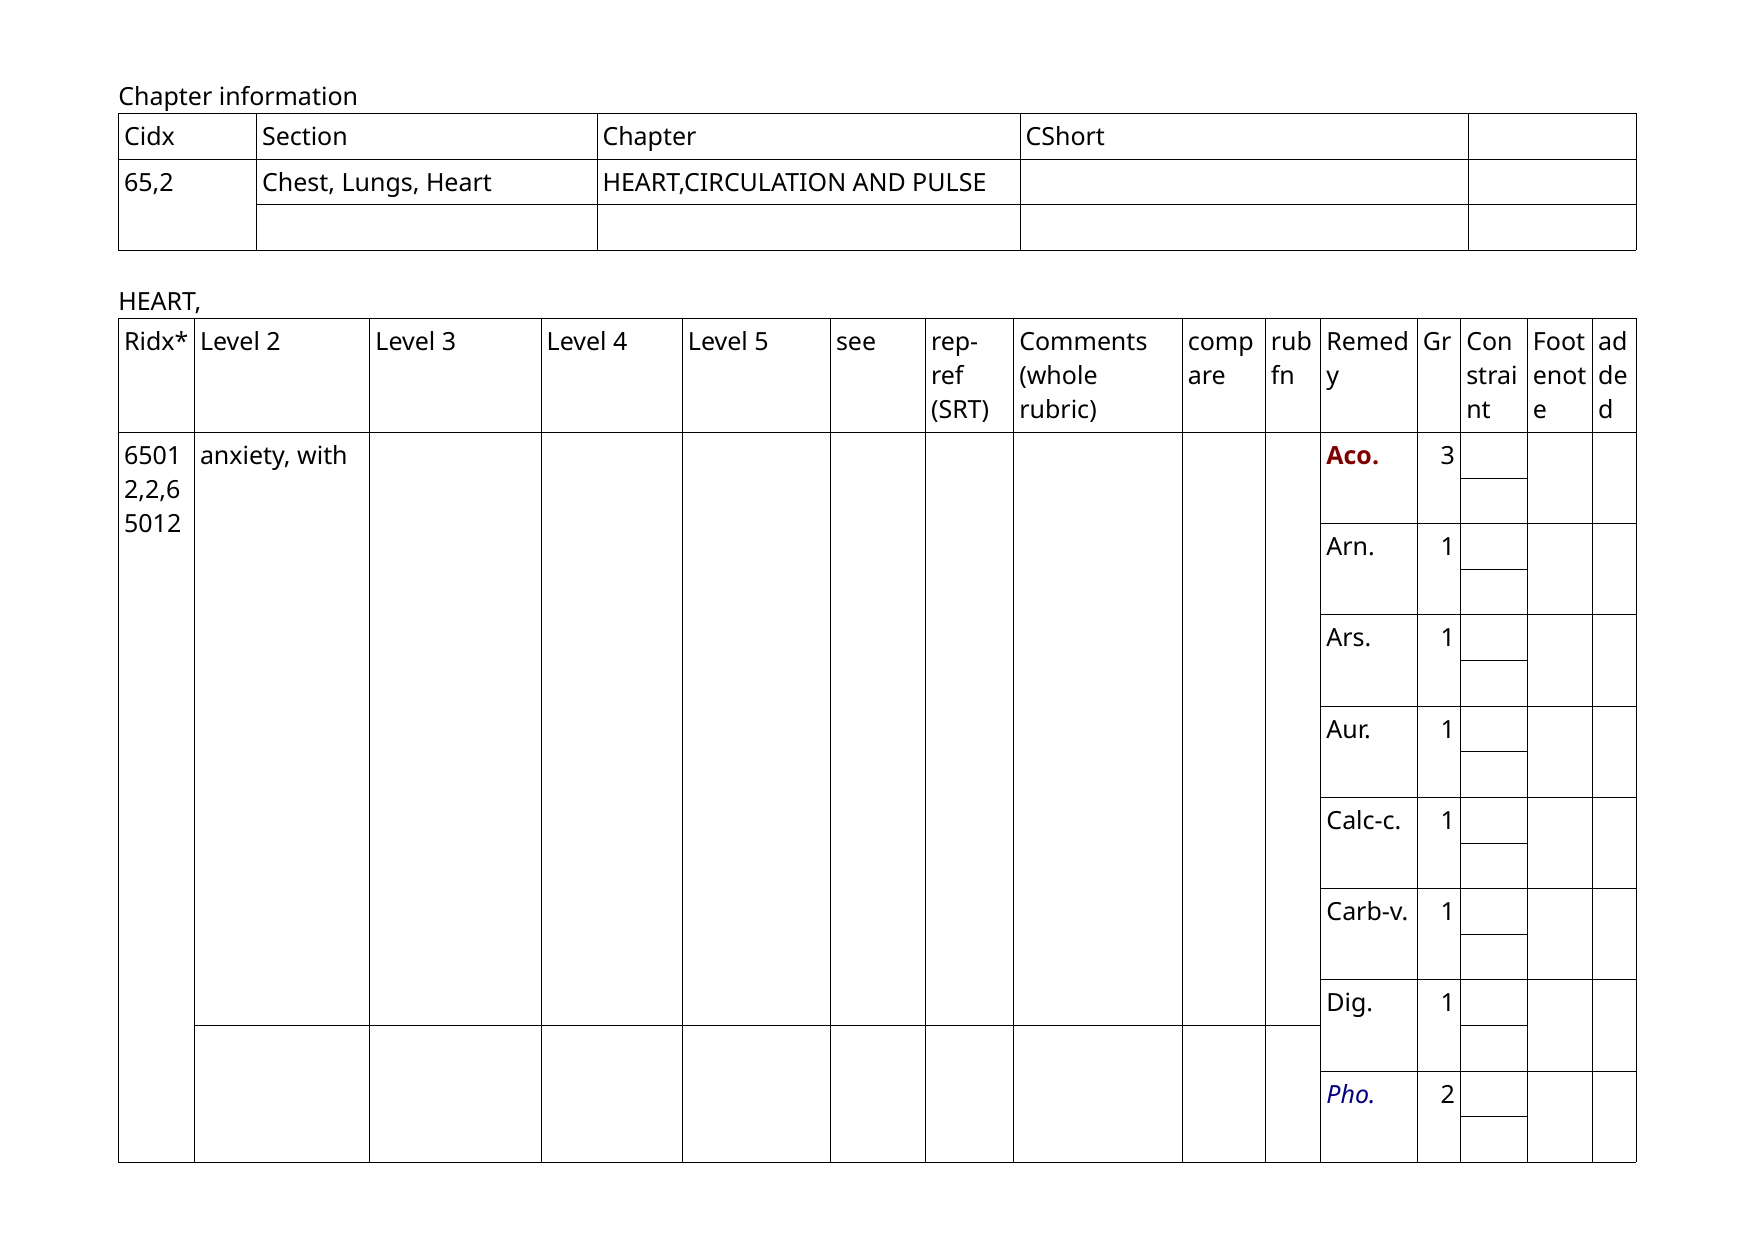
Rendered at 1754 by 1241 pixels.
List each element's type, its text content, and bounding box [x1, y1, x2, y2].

table_cell [1461, 524, 1527, 569]
table_header Footenote [1528, 319, 1592, 432]
table_header added [1593, 319, 1636, 432]
table_cell [1461, 615, 1527, 660]
table_cell [1461, 1117, 1527, 1162]
table_cell 1 [1418, 798, 1460, 888]
table_header Remedy [1321, 319, 1417, 432]
table_cell [1461, 798, 1527, 842]
table_cell [1461, 661, 1527, 706]
table_cell [1021, 160, 1468, 204]
table_cell 1 [1418, 980, 1460, 1071]
table_header Constraint [1461, 319, 1527, 432]
table_cell [1593, 889, 1636, 979]
table_cell [1461, 1026, 1527, 1071]
table_header see [831, 319, 925, 432]
table_cell [1528, 889, 1592, 979]
table_cell [1593, 798, 1636, 888]
table_header [1469, 114, 1636, 158]
table_cell [598, 205, 1020, 250]
table_header Level 4 [542, 319, 682, 432]
table_cell [1014, 1026, 1182, 1162]
table_cell [1593, 524, 1636, 614]
table_cell [1528, 615, 1592, 706]
table_cell HEART,CIRCULATION AND PULSE [598, 160, 1020, 204]
table_cell [195, 1026, 369, 1162]
table_cell [1461, 889, 1527, 934]
table_header rub fn [1266, 319, 1320, 432]
table_cell [1528, 524, 1592, 614]
table_cell 1 [1418, 889, 1460, 979]
table_cell anxiety, with [195, 433, 369, 1025]
table_cell 2 [1418, 1072, 1460, 1162]
table_header Gr [1418, 319, 1460, 432]
table_header Comments (whole rubric) [1014, 319, 1182, 432]
table_cell [1528, 980, 1592, 1071]
table_cell 1 [1418, 615, 1460, 706]
table_cell [1014, 433, 1182, 1025]
table_cell 3 [1418, 433, 1460, 523]
table_cell [1266, 433, 1320, 1025]
table_header Chapter [598, 114, 1020, 158]
table_header Level 2 [195, 319, 369, 432]
table_cell Aur. [1321, 707, 1417, 797]
table_cell 65,2 [119, 160, 256, 250]
table_cell [1461, 1072, 1527, 1116]
table_cell Arn. [1321, 524, 1417, 614]
table_cell [1461, 433, 1527, 477]
table_cell [1461, 752, 1527, 797]
table_cell [1469, 160, 1636, 204]
table_cell [1461, 980, 1527, 1025]
table_cell [1461, 844, 1527, 888]
table_cell [370, 433, 541, 1025]
table_cell [1593, 433, 1636, 523]
table_cell [1461, 707, 1527, 751]
table_cell [1183, 433, 1265, 1025]
table_header Level 3 [370, 319, 541, 432]
table_cell Aco. [1321, 433, 1417, 523]
text Chapter information [118, 79, 1636, 113]
table_cell [1528, 433, 1592, 523]
table_cell Ars. [1321, 615, 1417, 706]
text HEART, [118, 284, 1636, 318]
table_cell [1593, 980, 1636, 1071]
table_header CShort [1021, 114, 1468, 158]
table_header Section [257, 114, 597, 158]
table_cell [926, 1026, 1013, 1162]
table_header Level 5 [683, 319, 830, 432]
table_cell [542, 1026, 682, 1162]
table_cell [1183, 1026, 1265, 1162]
table_cell [1593, 707, 1636, 797]
table_cell [370, 1026, 541, 1162]
table_cell [1528, 707, 1592, 797]
table_cell [1461, 479, 1527, 523]
table_cell [1266, 1026, 1320, 1162]
table_cell [1461, 935, 1527, 979]
table_cell [257, 205, 597, 250]
table_cell [1528, 798, 1592, 888]
table_cell [1021, 205, 1468, 250]
table_cell 1 [1418, 524, 1460, 614]
table_cell 65012,2,65012 [119, 433, 194, 1162]
table_cell Calc-c. [1321, 798, 1417, 888]
table_cell Dig. [1321, 980, 1417, 1071]
table_header rep-ref (SRT) [926, 319, 1013, 432]
table_header compare [1183, 319, 1265, 432]
table_cell Pho. [1321, 1072, 1417, 1162]
table_cell [542, 433, 682, 1025]
table_cell [1593, 1072, 1636, 1162]
table_cell [683, 1026, 830, 1162]
table_cell [831, 433, 925, 1025]
table_cell [831, 1026, 925, 1162]
table_cell [1593, 615, 1636, 706]
table_cell [683, 433, 830, 1025]
table_cell Carb-v. [1321, 889, 1417, 979]
table_cell [1528, 1072, 1592, 1162]
table_cell [926, 433, 1013, 1025]
table_cell [1469, 205, 1636, 250]
table_cell 1 [1418, 707, 1460, 797]
table_cell Chest, Lungs, Heart [257, 160, 597, 204]
table_header Cidx [119, 114, 256, 158]
table_header Ridx* [119, 319, 194, 432]
table_cell [1461, 570, 1527, 614]
